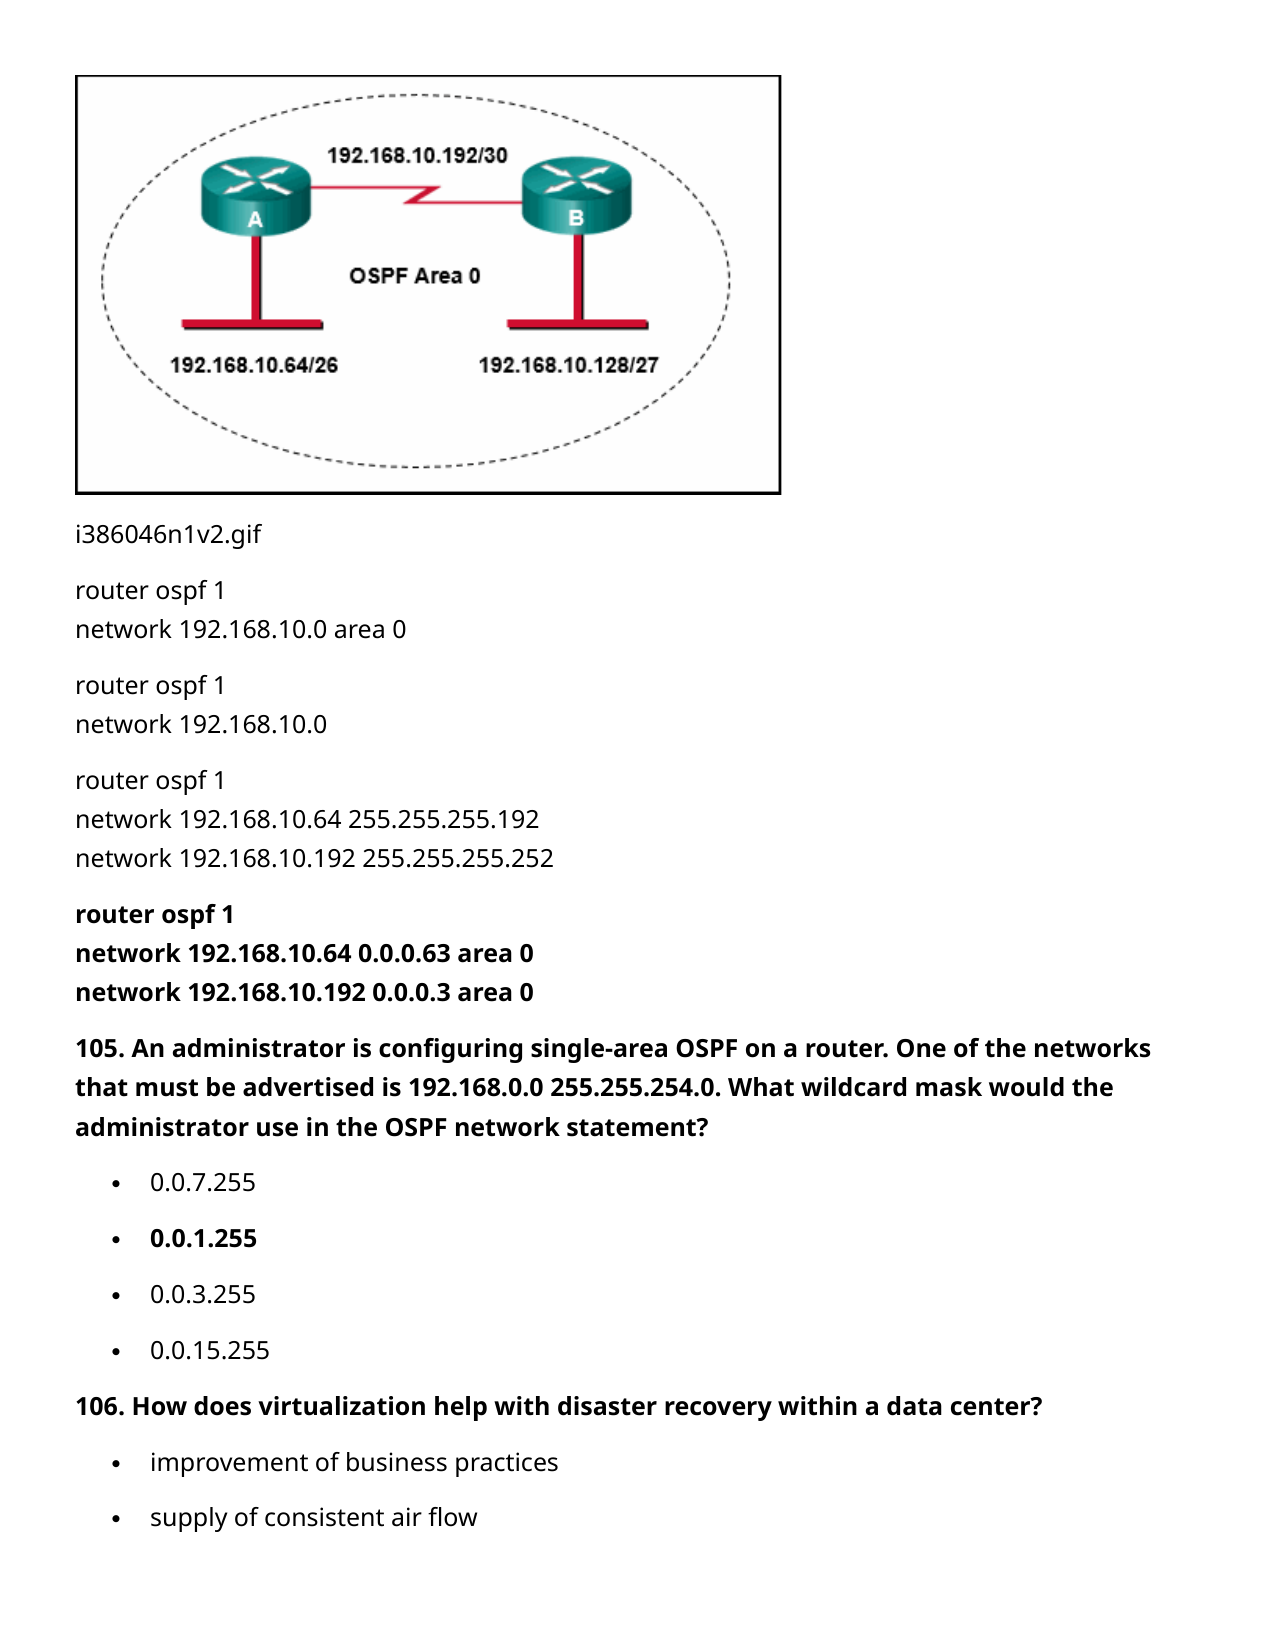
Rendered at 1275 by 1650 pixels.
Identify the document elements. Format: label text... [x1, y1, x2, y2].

text 106. How does virtualization help with disaster recovery within a data center? [75, 1388, 1200, 1422]
text router ospf 1 network 192.168.10.0 area 0 [75, 573, 1200, 646]
list 0.0.3.255 [112, 1277, 1200, 1311]
text router ospf 1 network 192.168.10.64 0.0.0.63 area 0 network 192.168.10.192 0.0.0.3 area 0 [75, 897, 1200, 1009]
list supply of consistent air flow [112, 1500, 1200, 1534]
text i386046n1v2.gif [75, 517, 1200, 551]
list 0.0.15.255 [112, 1333, 1200, 1367]
text router ospf 1 network 192.168.10.64 255.255.255.192 network 192.168.10.192 255.255.255.252 [75, 763, 1200, 875]
list improvement of business practices [112, 1444, 1200, 1478]
text 105. An administrator is configuring single-area OSPF on a router. One of the networks that must be advertised is 192.168.0.0 255.255.254.0. What wildcard mask would the administrator use in the OSPF network statement? [75, 1031, 1200, 1143]
list 0.0.1.255 [112, 1221, 1200, 1255]
list 0.0.7.255 [112, 1165, 1200, 1199]
text router ospf 1 network 192.168.10.0 [75, 668, 1200, 741]
